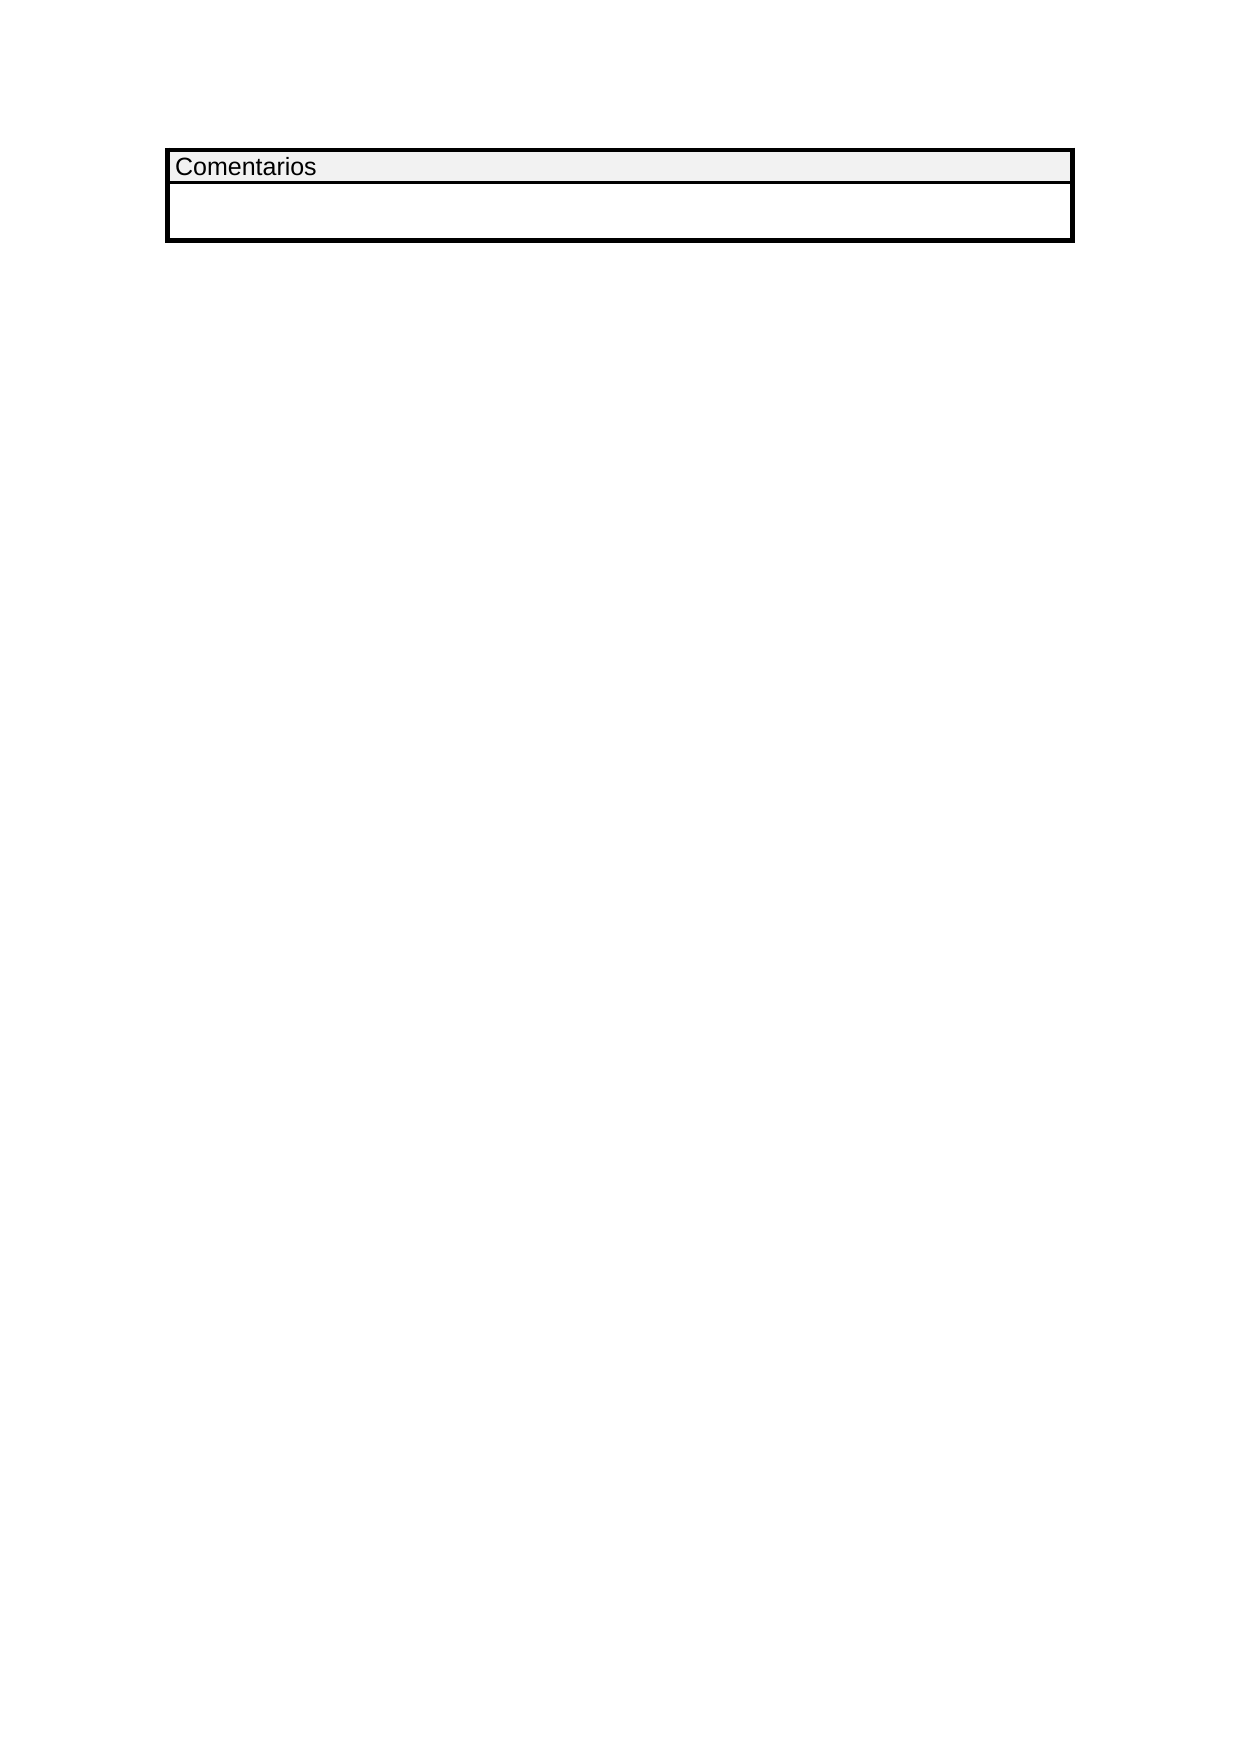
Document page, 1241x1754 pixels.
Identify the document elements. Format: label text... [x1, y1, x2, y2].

table_cell [170, 184, 1070, 238]
table_header Comentarios [170, 152, 1070, 181]
